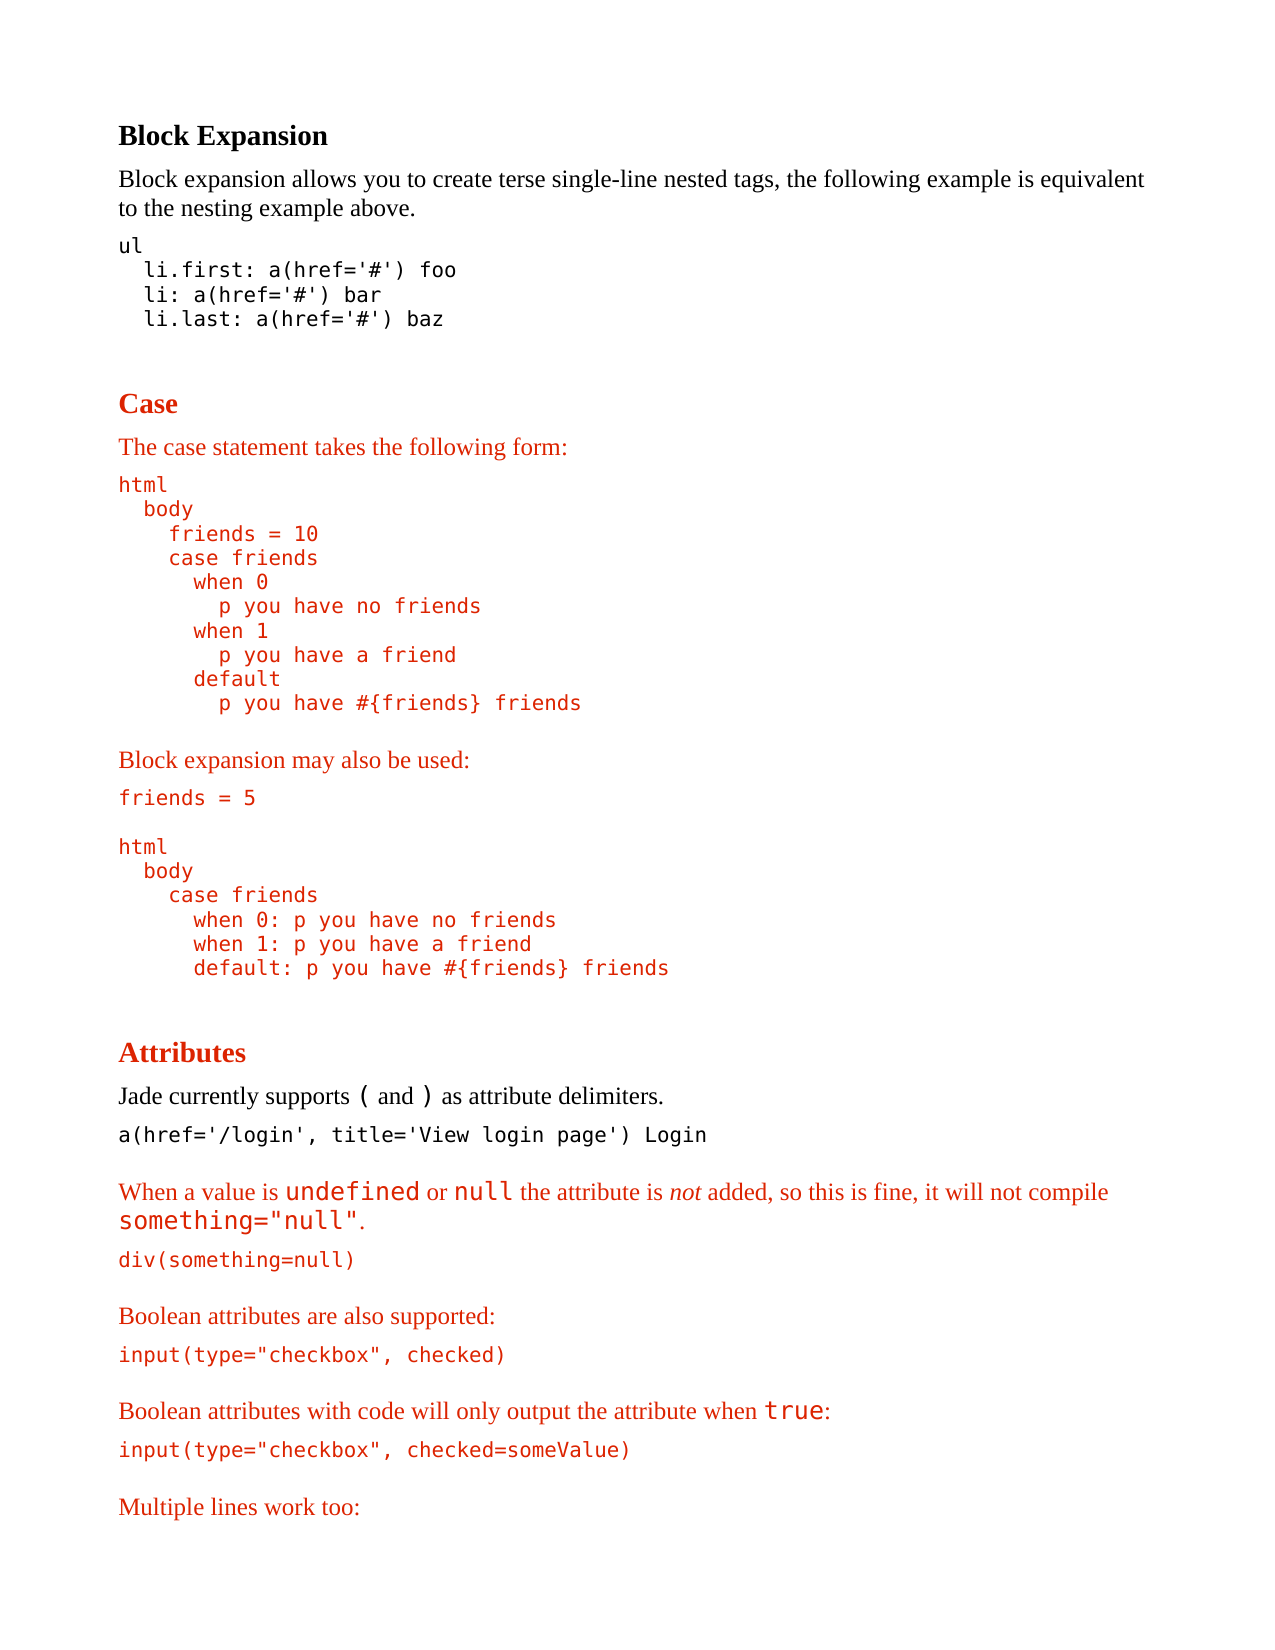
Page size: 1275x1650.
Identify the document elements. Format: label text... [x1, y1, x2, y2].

text div(something=null) [118, 1248, 1157, 1272]
text Multiple lines work too: [118, 1492, 1157, 1521]
text p you have no friends [118, 594, 1157, 619]
text When a value is undefined or null the attribute is not added, so this is fine, it will not compile something="null". [118, 1177, 1157, 1235]
text p you have #{friends} friends [118, 691, 1157, 716]
text when 1 [118, 619, 1157, 643]
text Boolean attributes with code will only output the attribute when true: [118, 1396, 1157, 1426]
text Block expansion may also be used: [118, 745, 1157, 774]
text p you have a friend [118, 643, 1157, 667]
text body [118, 497, 1157, 522]
text The case statement takes the following form: [118, 432, 1157, 461]
text when 0: p you have no friends [118, 908, 1157, 932]
text ul [118, 234, 1157, 258]
text html [118, 473, 1157, 497]
text when 0 [118, 570, 1157, 594]
text Block expansion allows you to create terse single-line nested tags, the following example is equivalent to the nesting example above. [118, 164, 1157, 222]
text friends = 10 [118, 522, 1157, 546]
subtitle Case [118, 386, 1157, 419]
text Boolean attributes are also supported: [118, 1301, 1157, 1330]
subtitle Block Expansion [118, 118, 1157, 152]
text li.last: a(href='#') baz [118, 307, 1157, 331]
text input(type="checkbox", checked=someValue) [118, 1438, 1157, 1462]
subtitle Attributes [118, 1035, 1157, 1069]
text when 1: p you have a friend [118, 932, 1157, 956]
text Jade currently supports ( and ) as attribute delimiters. [118, 1081, 1157, 1110]
text a(href='/login', title='View login page') Login [118, 1123, 1157, 1147]
text input(type="checkbox", checked) [118, 1343, 1157, 1367]
text friends = 5 [118, 786, 1157, 811]
text default [118, 667, 1157, 691]
text case friends [118, 546, 1157, 570]
text li.first: a(href='#') foo [118, 258, 1157, 283]
text case friends [118, 883, 1157, 908]
text body [118, 859, 1157, 883]
text li: a(href='#') bar [118, 283, 1157, 307]
text default: p you have #{friends} friends [118, 956, 1157, 981]
text html [118, 835, 1157, 859]
